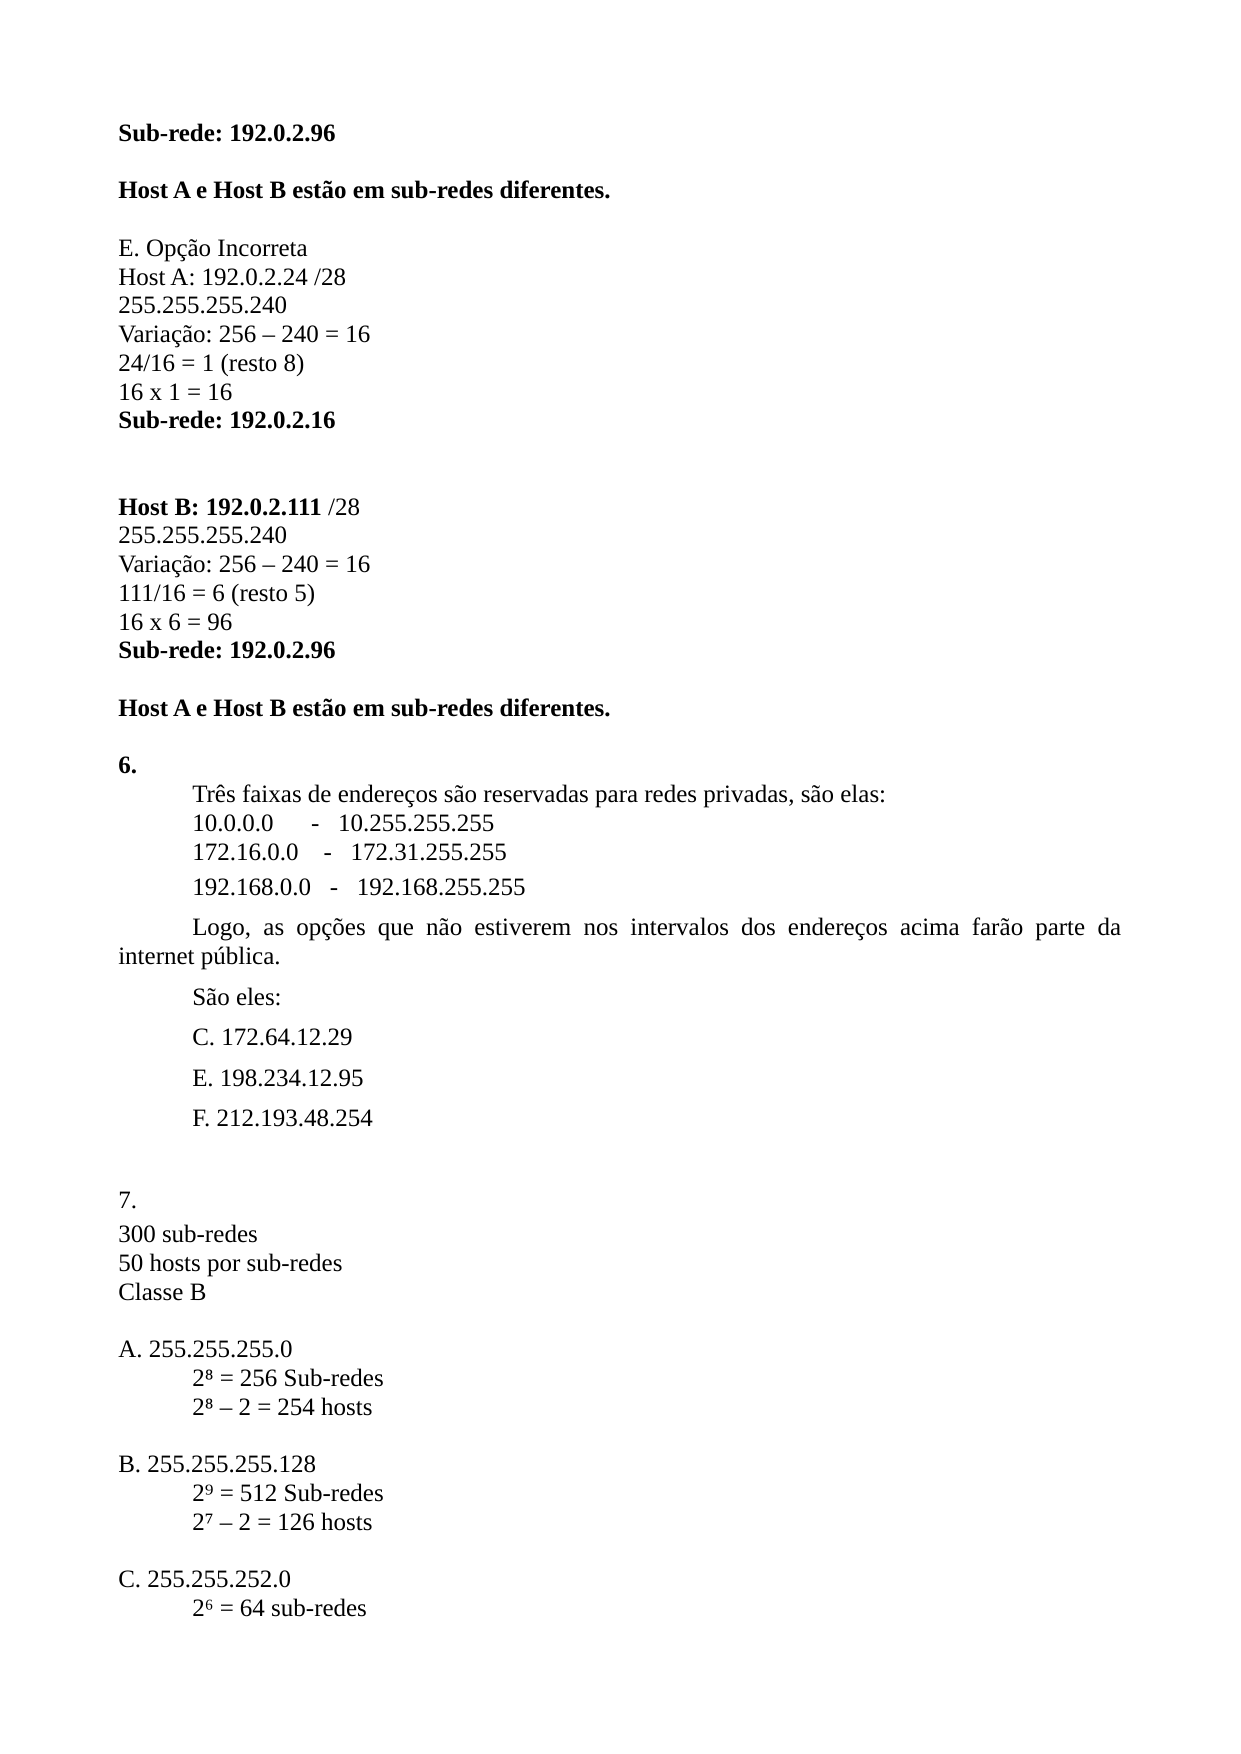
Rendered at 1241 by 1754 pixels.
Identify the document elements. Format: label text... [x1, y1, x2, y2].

text F. 212.193.48.254 [118, 1103, 1122, 1132]
text 2⁶ = 64 sub-redes [118, 1593, 1122, 1622]
text Variação: 256 – 240 = 16 [118, 549, 1122, 578]
text Host A e Host B estão em sub-redes diferentes. [118, 176, 1122, 204]
text 111/16 = 6 (resto 5) [118, 578, 1122, 607]
text Sub-rede: 192.0.2.96 [118, 118, 1122, 147]
text 192.168.0.0 - 192.168.255.255 [118, 872, 1122, 900]
text Três faixas de endereços são reservadas para redes privadas, são elas: [118, 779, 1122, 808]
text Variação: 256 – 240 = 16 [118, 319, 1122, 348]
text A. 255.255.255.0 [118, 1334, 1122, 1363]
text 50 hosts por sub-redes [118, 1248, 1122, 1277]
text 2⁸ – 2 = 254 hosts [118, 1392, 1122, 1421]
text 10.0.0.0 - 10.255.255.255 [118, 808, 1122, 837]
text 300 sub-redes [118, 1219, 1122, 1248]
text 255.255.255.240 [118, 291, 1122, 319]
text 2⁹ = 512 Sub-redes [118, 1478, 1122, 1507]
text Host A e Host B estão em sub-redes diferentes. [118, 693, 1122, 722]
text 2⁷ – 2 = 126 hosts [118, 1507, 1122, 1536]
text C. 255.255.252.0 [118, 1564, 1122, 1593]
text C. 172.64.12.29 [118, 1022, 1122, 1051]
text Sub-rede: 192.0.2.96 [118, 636, 1122, 664]
text E. 198.234.12.95 [118, 1063, 1122, 1092]
text São eles: [118, 982, 1122, 1010]
text 7. [118, 1185, 1122, 1213]
text 6. [118, 751, 1122, 779]
text E. Opção Incorreta [118, 233, 1122, 262]
text Logo, as opções que não estiverem nos intervalos dos endereços acima farão parte da internet pública. [118, 912, 1122, 970]
text 2⁸ = 256 Sub-redes [118, 1363, 1122, 1392]
text Sub-rede: 192.0.2.16 [118, 406, 1122, 434]
text 16 x 1 = 16 [118, 377, 1122, 406]
text 24/16 = 1 (resto 8) [118, 348, 1122, 377]
text 16 x 6 = 96 [118, 607, 1122, 636]
text Classe B [118, 1277, 1122, 1306]
text Host B: 192.0.2.111 /28 [118, 492, 1122, 521]
text 255.255.255.240 [118, 521, 1122, 549]
text Host A: 192.0.2.24 /28 [118, 262, 1122, 291]
text B. 255.255.255.128 [118, 1449, 1122, 1478]
text 172.16.0.0 - 172.31.255.255 [118, 837, 1122, 866]
